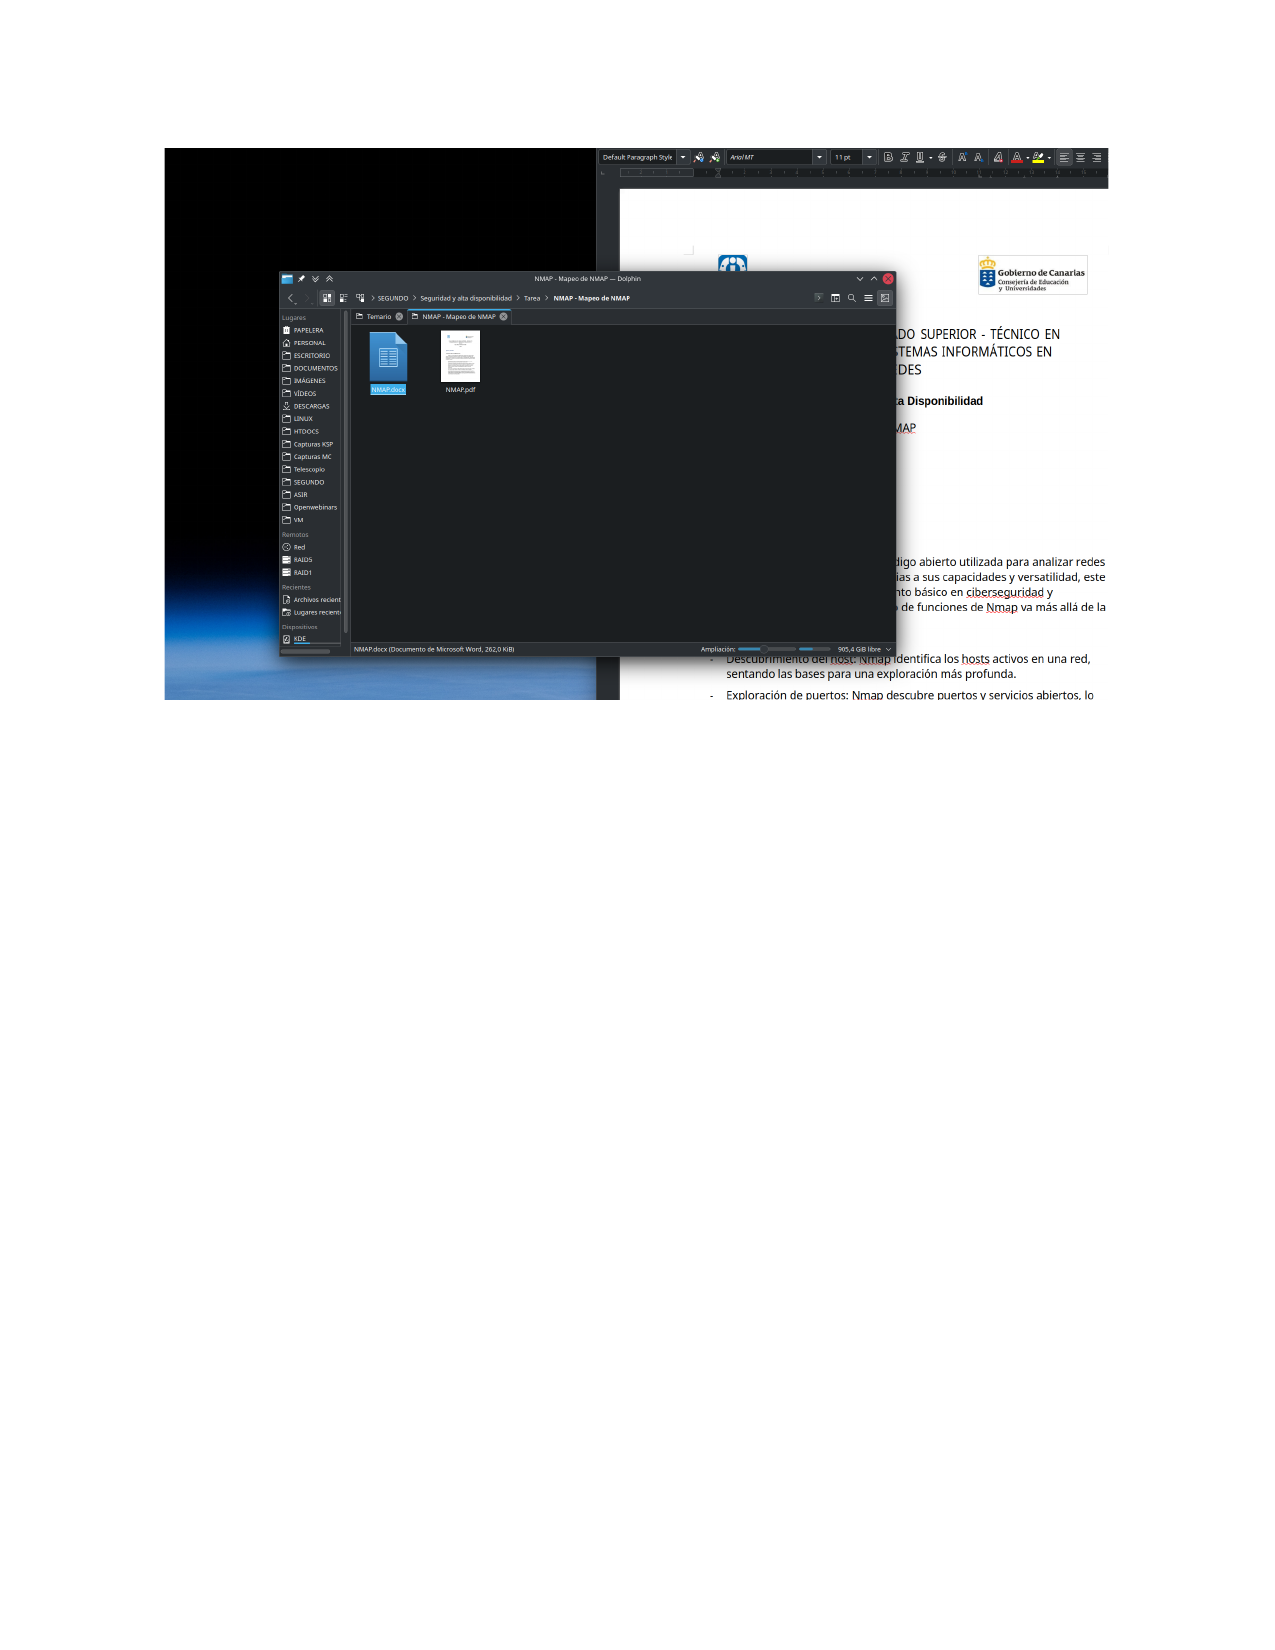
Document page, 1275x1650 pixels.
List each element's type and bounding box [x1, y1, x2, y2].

picture [164, 148, 1109, 700]
